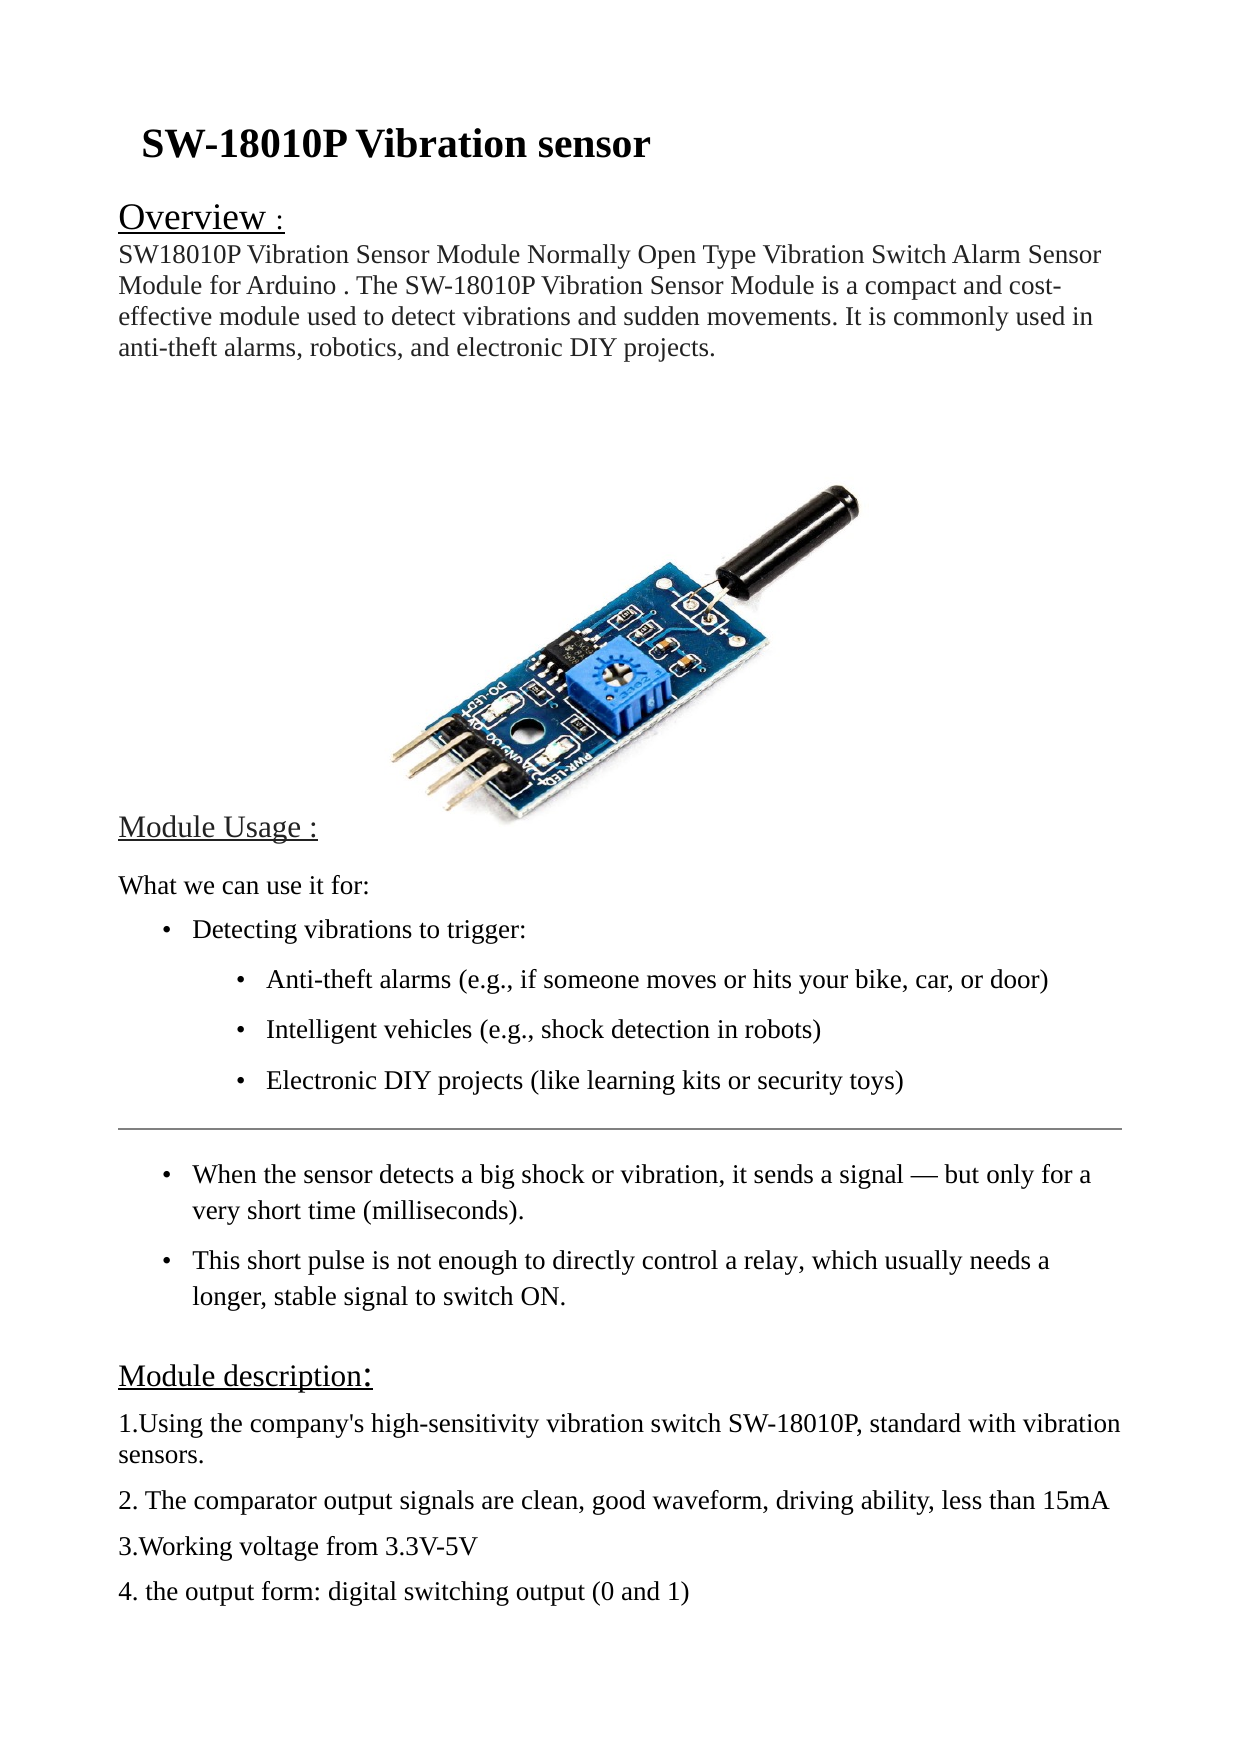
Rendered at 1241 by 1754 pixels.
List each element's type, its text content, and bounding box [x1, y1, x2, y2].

list Detecting vibrations to trigger: [162, 913, 1122, 944]
text Overview : [118, 195, 1122, 238]
text 4. the output form: digital switching output (0 and 1) [118, 1575, 1122, 1606]
subtitle Module Usage : [118, 808, 384, 844]
list Intelligent vehicles (e.g., shock detection in robots) [236, 1013, 1122, 1045]
text 2. The comparator output signals are clean, good waveform, driving ability, less than 15mA [118, 1484, 1122, 1515]
text SW18010P Vibration Sensor Module Normally Open Type Vibration Switch Alarm Sensor Module for Arduino . The SW-18010P Vibration Sensor Module is a compact and cost-effective module used to detect vibrations and sudden movements. It is commonly used in anti-theft alarms, robotics, and electronic DIY projects. [118, 238, 1122, 362]
picture [384, 440, 871, 878]
subtitle [871, 808, 1122, 844]
list Anti-theft alarms (e.g., if someone moves or hits your bike, car, or door) [236, 963, 1122, 994]
text 3.Working voltage from 3.3V-5V [118, 1529, 1122, 1561]
list This short pulse is not enough to directly control a relay, which usually needs a longer, stable signal to switch ON. [162, 1244, 1122, 1311]
subtitle Module description: [118, 1351, 1122, 1394]
subtitle What we can use it for: [118, 869, 1122, 900]
text SW-18010P Vibration sensor [118, 118, 1122, 166]
list When the sensor detects a big shock or vibration, it sends a signal — but only for a very short time (milliseconds). [162, 1158, 1122, 1225]
list Electronic DIY projects (like learning kits or security toys) [236, 1064, 1122, 1095]
text 1.Using the company's high-sensitivity vibration switch SW-18010P, standard with vibration sensors. [118, 1407, 1122, 1469]
